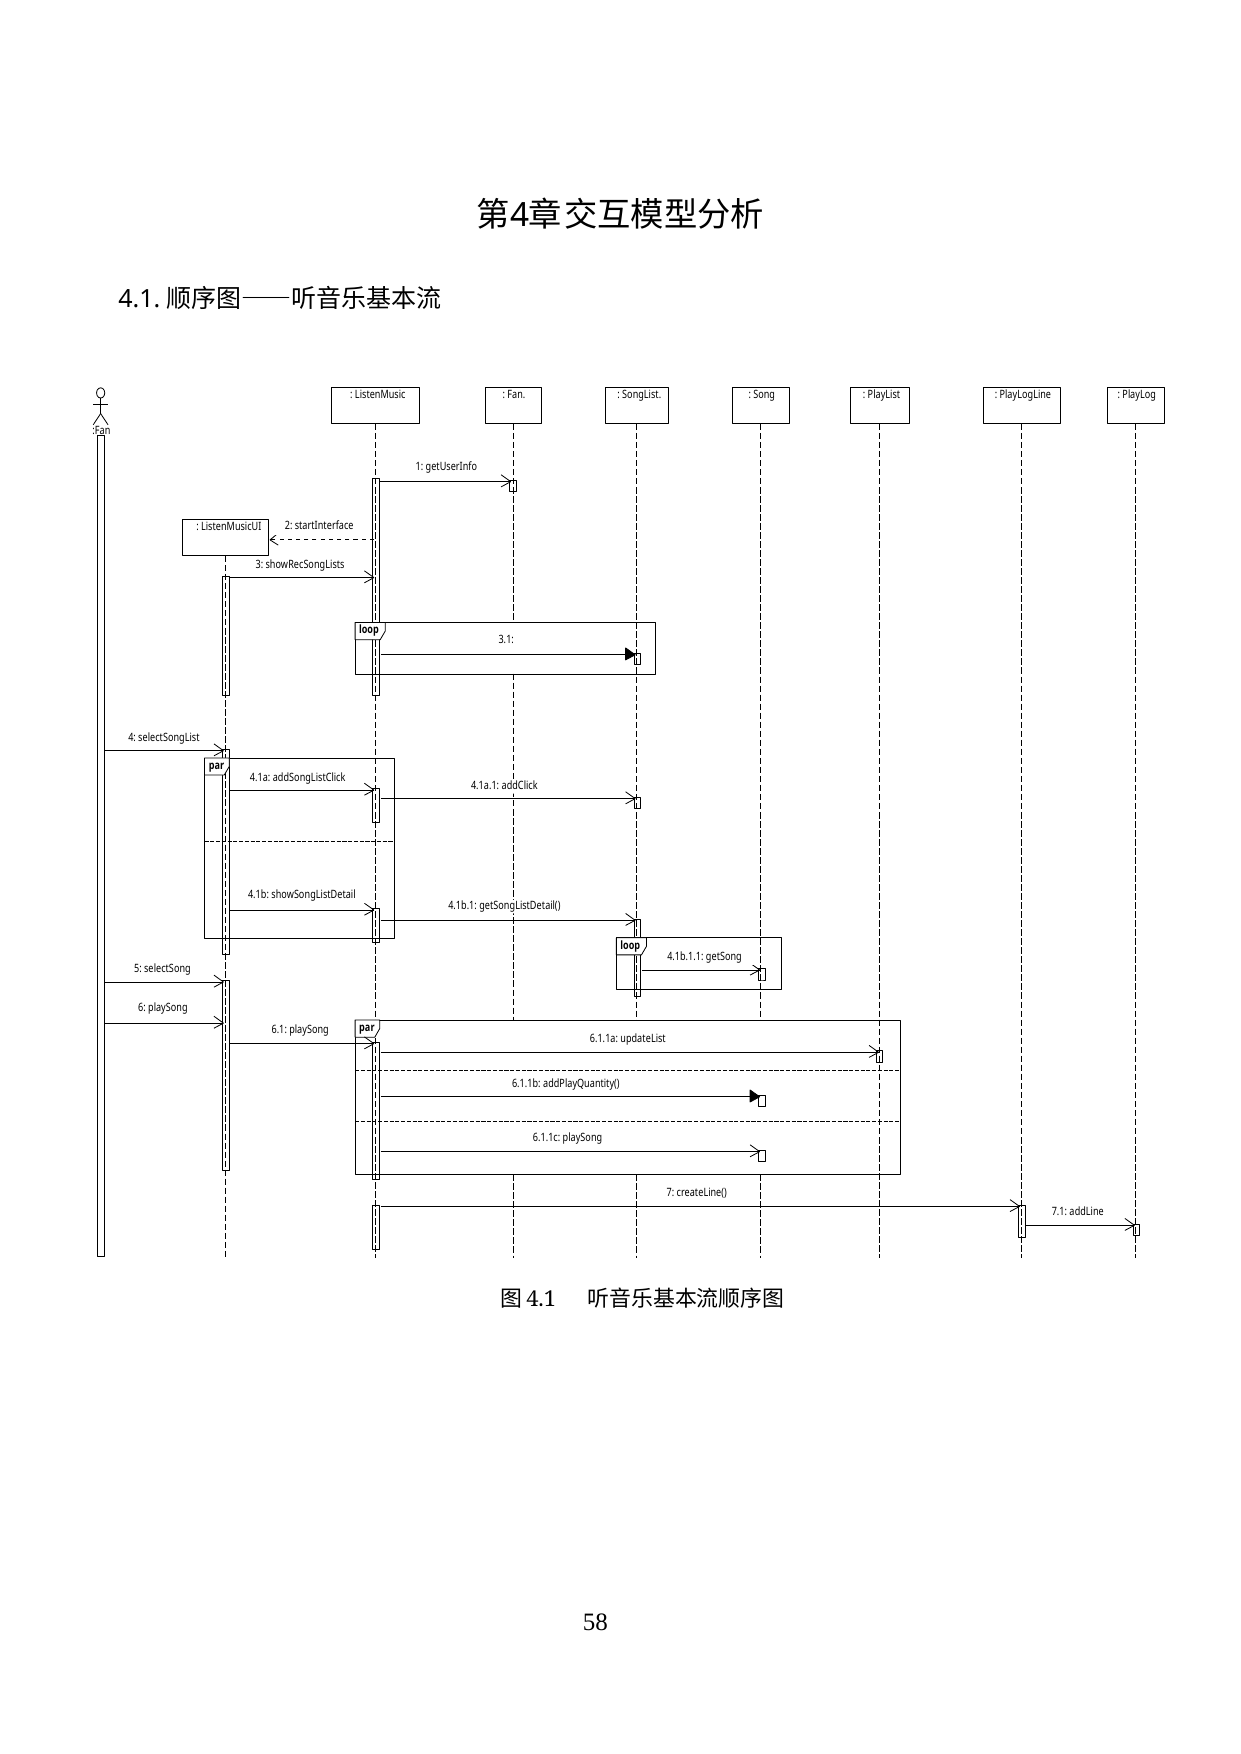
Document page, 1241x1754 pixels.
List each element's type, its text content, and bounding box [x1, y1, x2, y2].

text 图4.1 听音乐基本流顺序图 [118, 1276, 1122, 1313]
subtitle 顺序图——听音乐基本流 [118, 278, 1122, 314]
subtitle 交互模型分析 [118, 188, 1122, 236]
